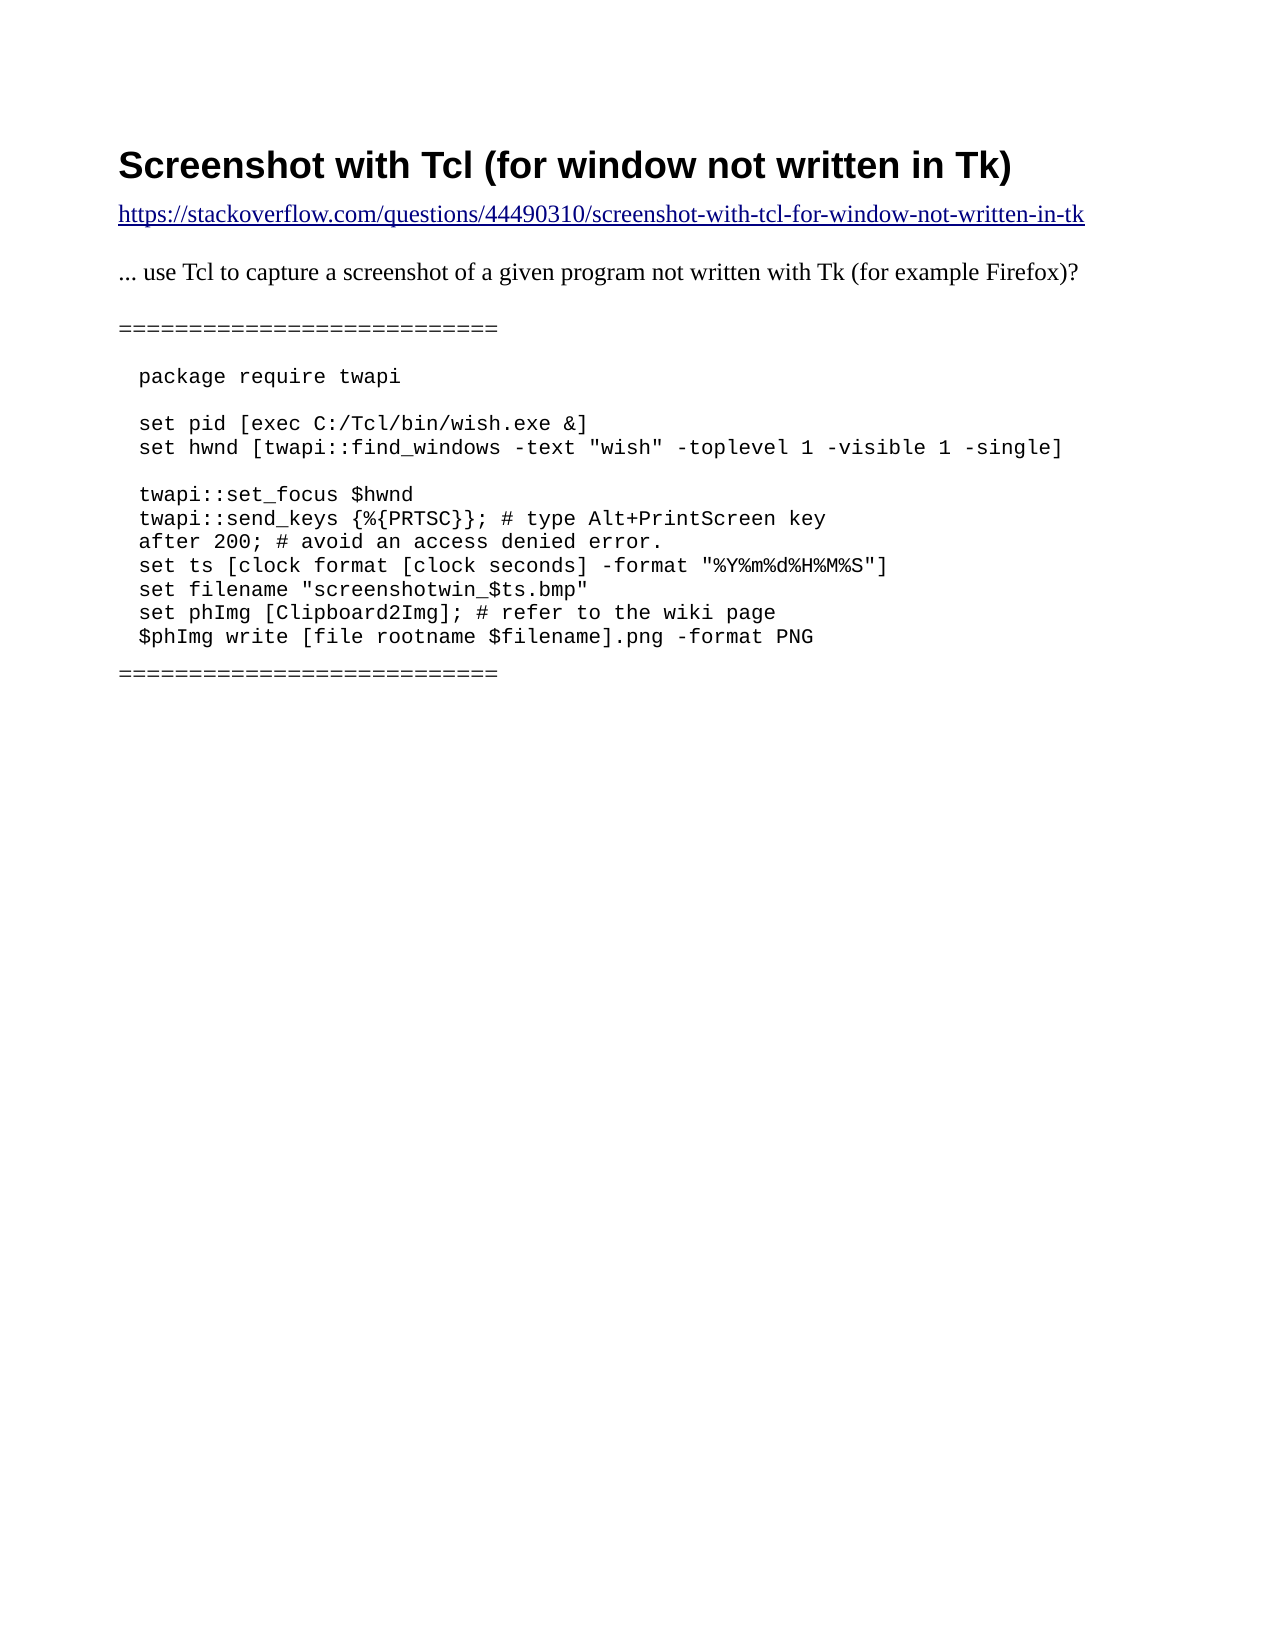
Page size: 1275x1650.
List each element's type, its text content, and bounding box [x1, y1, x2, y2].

subtitle Screenshot with Tcl (for window not written in Tk) [118, 143, 1157, 187]
text ... use Tcl to capture a screenshot of a given program not written with Tk (for example Firefox)? [118, 257, 1157, 286]
text https://stackoverflow.com/questions/44490310/screenshot-with-tcl-for-window-not-written-in-tk [118, 199, 1157, 228]
text =========================== [118, 659, 1157, 688]
text =========================== [118, 314, 1157, 343]
